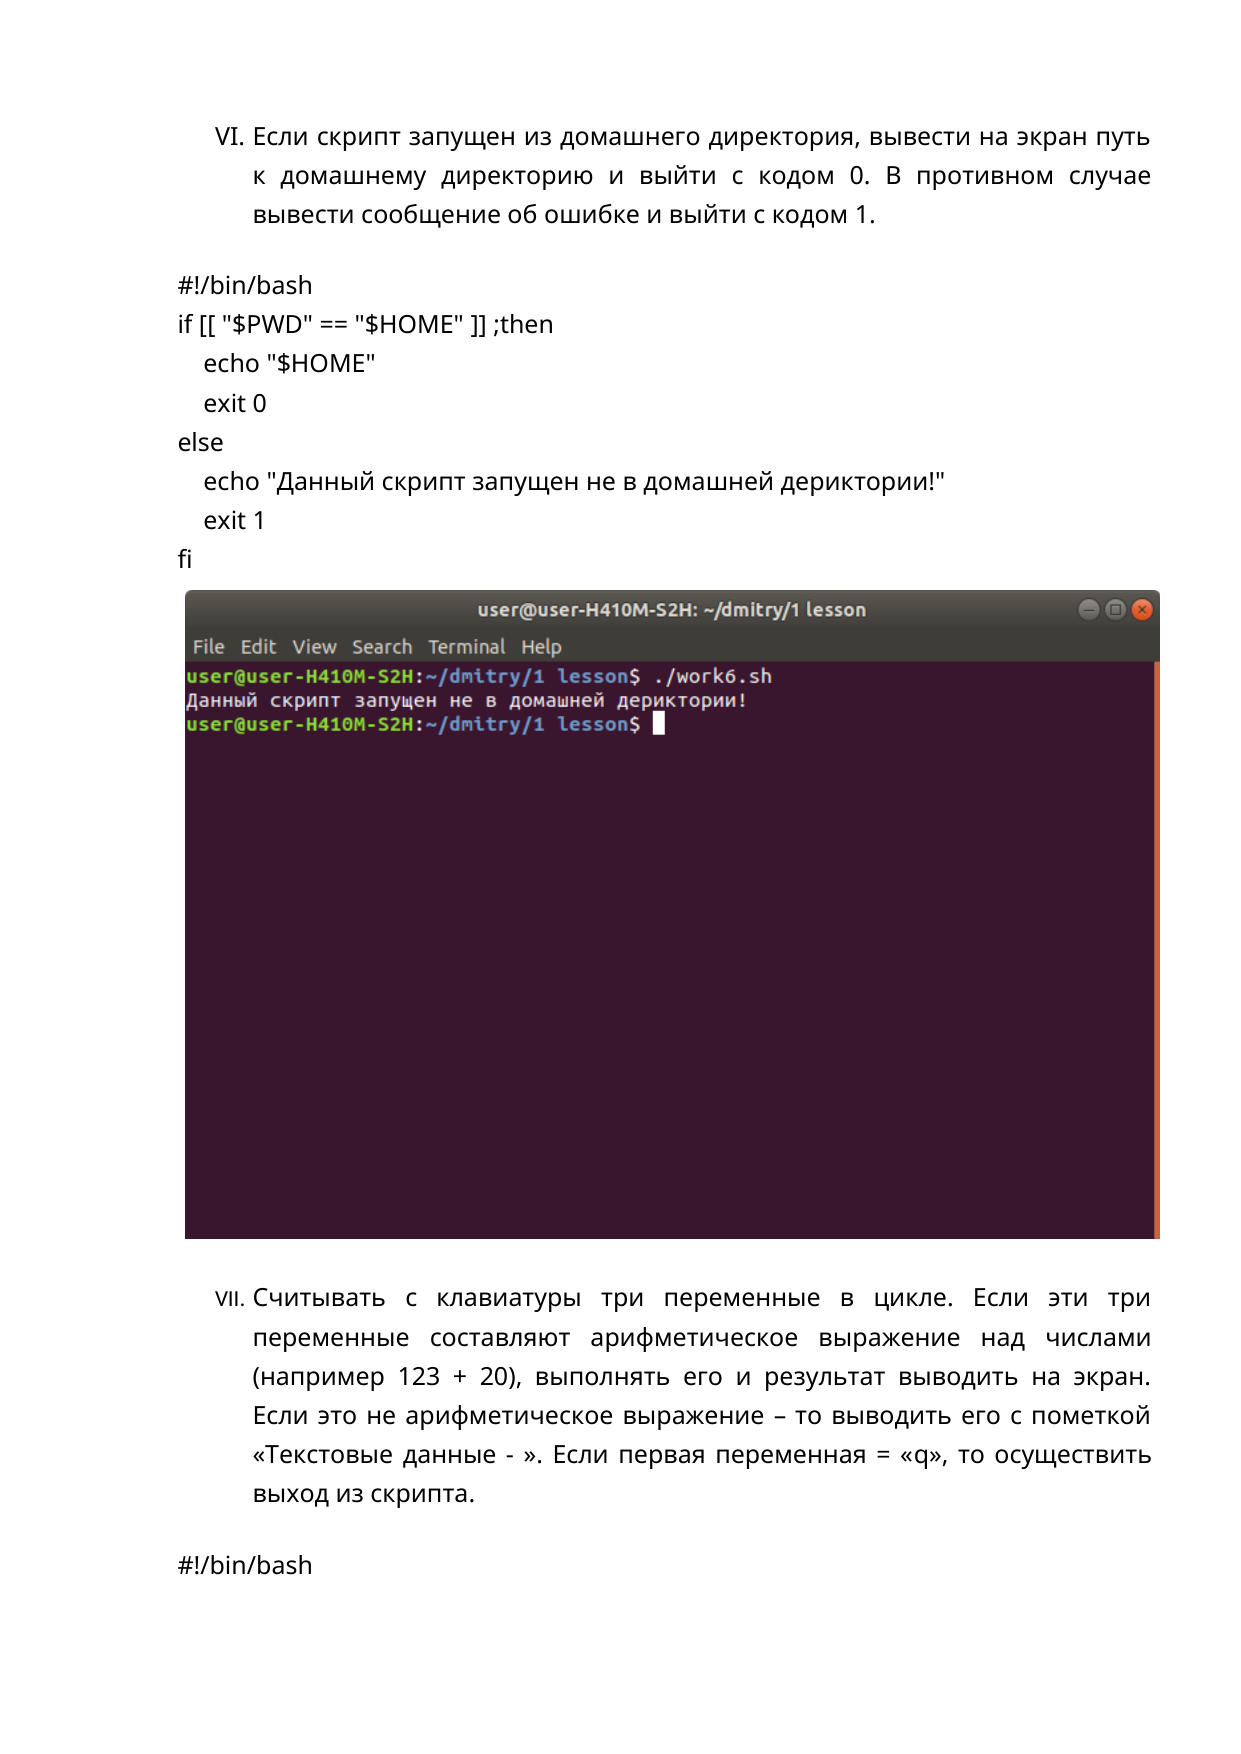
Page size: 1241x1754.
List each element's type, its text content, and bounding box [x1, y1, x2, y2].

text else [177, 424, 1152, 458]
text echo "$HOME" [177, 346, 1152, 380]
list Если скрипт запущен из домашнего директория, вывести на экран путь к домашнему директорию и выйти с кодом 0. В противном случае вывести сообщение об ошибке и выйти с кодом 1. [215, 118, 1152, 231]
text if [[ "$PWD" == "$HOME" ]] ;then [177, 307, 1152, 341]
text #!/bin/bash [177, 268, 1152, 302]
text echo "Данный скрипт запущен не в домашней дериктории!" [177, 464, 1152, 498]
text fi [177, 542, 1152, 576]
text #!/bin/bash [177, 1547, 1152, 1581]
picture [185, 590, 1160, 1239]
text exit 0 [177, 385, 1152, 419]
text exit 1 [177, 503, 1152, 537]
list Считывать с клавиатуры три переменные в цикле. Если эти три переменные составляют арифметическое выражение над числами (например 123 + 20), выполнять его и результат выводить на экран. Если это не арифметическое выражение – то выводить его с пометкой «Текстовые данные - ». Если первая переменная = «q», то осуществить выход из скрипта. [215, 1280, 1152, 1510]
